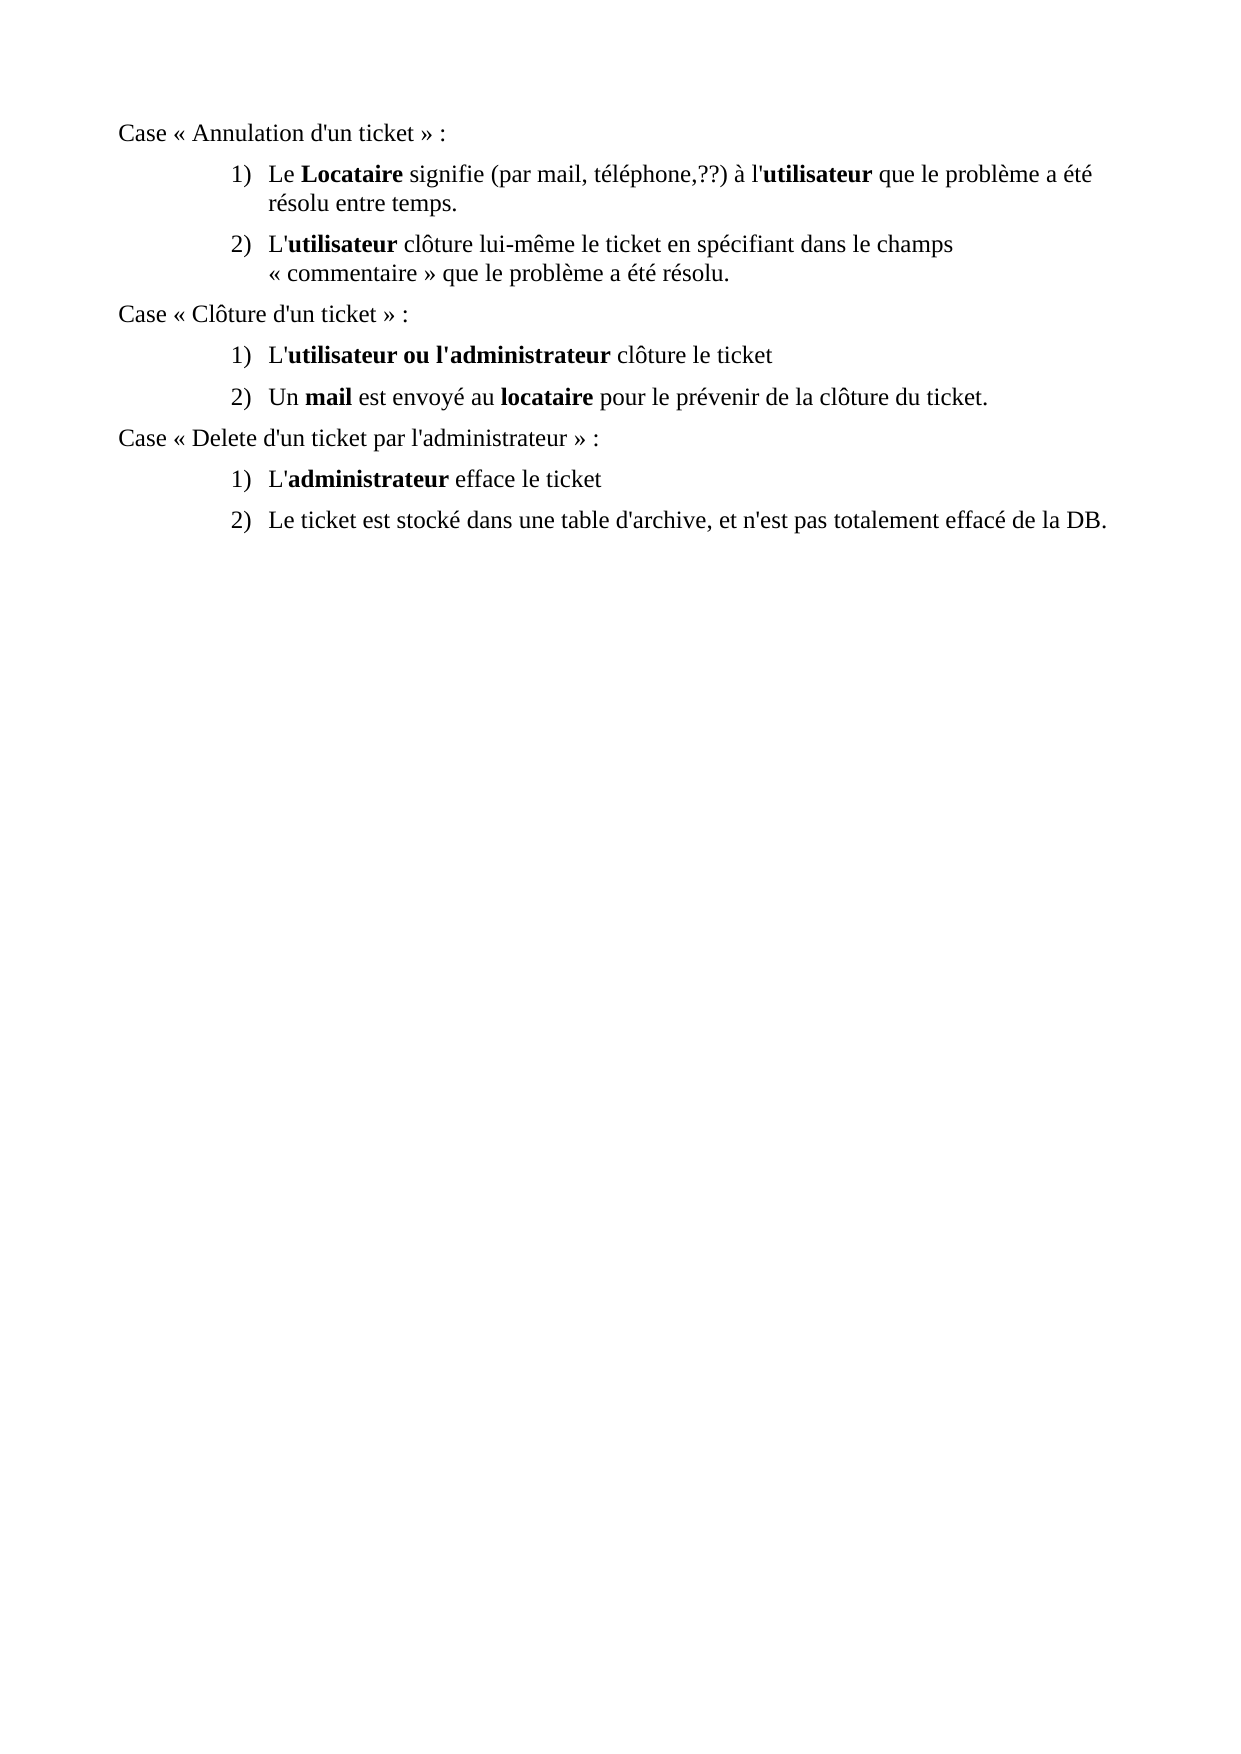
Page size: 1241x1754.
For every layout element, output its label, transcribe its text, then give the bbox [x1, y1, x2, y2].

list L'administrateur efface le ticket [231, 464, 1122, 493]
text Case « Clôture d'un ticket » : [118, 299, 1122, 328]
list L'utilisateur clôture lui-même le ticket en spécifiant dans le champs « commentaire » que le problème a été résolu. [231, 229, 1122, 287]
text Case « Annulation d'un ticket » : [118, 118, 1122, 147]
text Case « Delete d'un ticket par l'administrateur » : [118, 423, 1122, 452]
list Le ticket est stocké dans une table d'archive, et n'est pas totalement effacé de la DB. [231, 506, 1122, 534]
list Un mail est envoyé au locataire pour le prévenir de la clôture du ticket. [231, 382, 1122, 411]
list Le Locataire signifie (par mail, téléphone,??) à l'utilisateur que le problème a été résolu entre temps. [231, 159, 1122, 217]
list L'utilisateur ou l'administrateur clôture le ticket [231, 341, 1122, 369]
